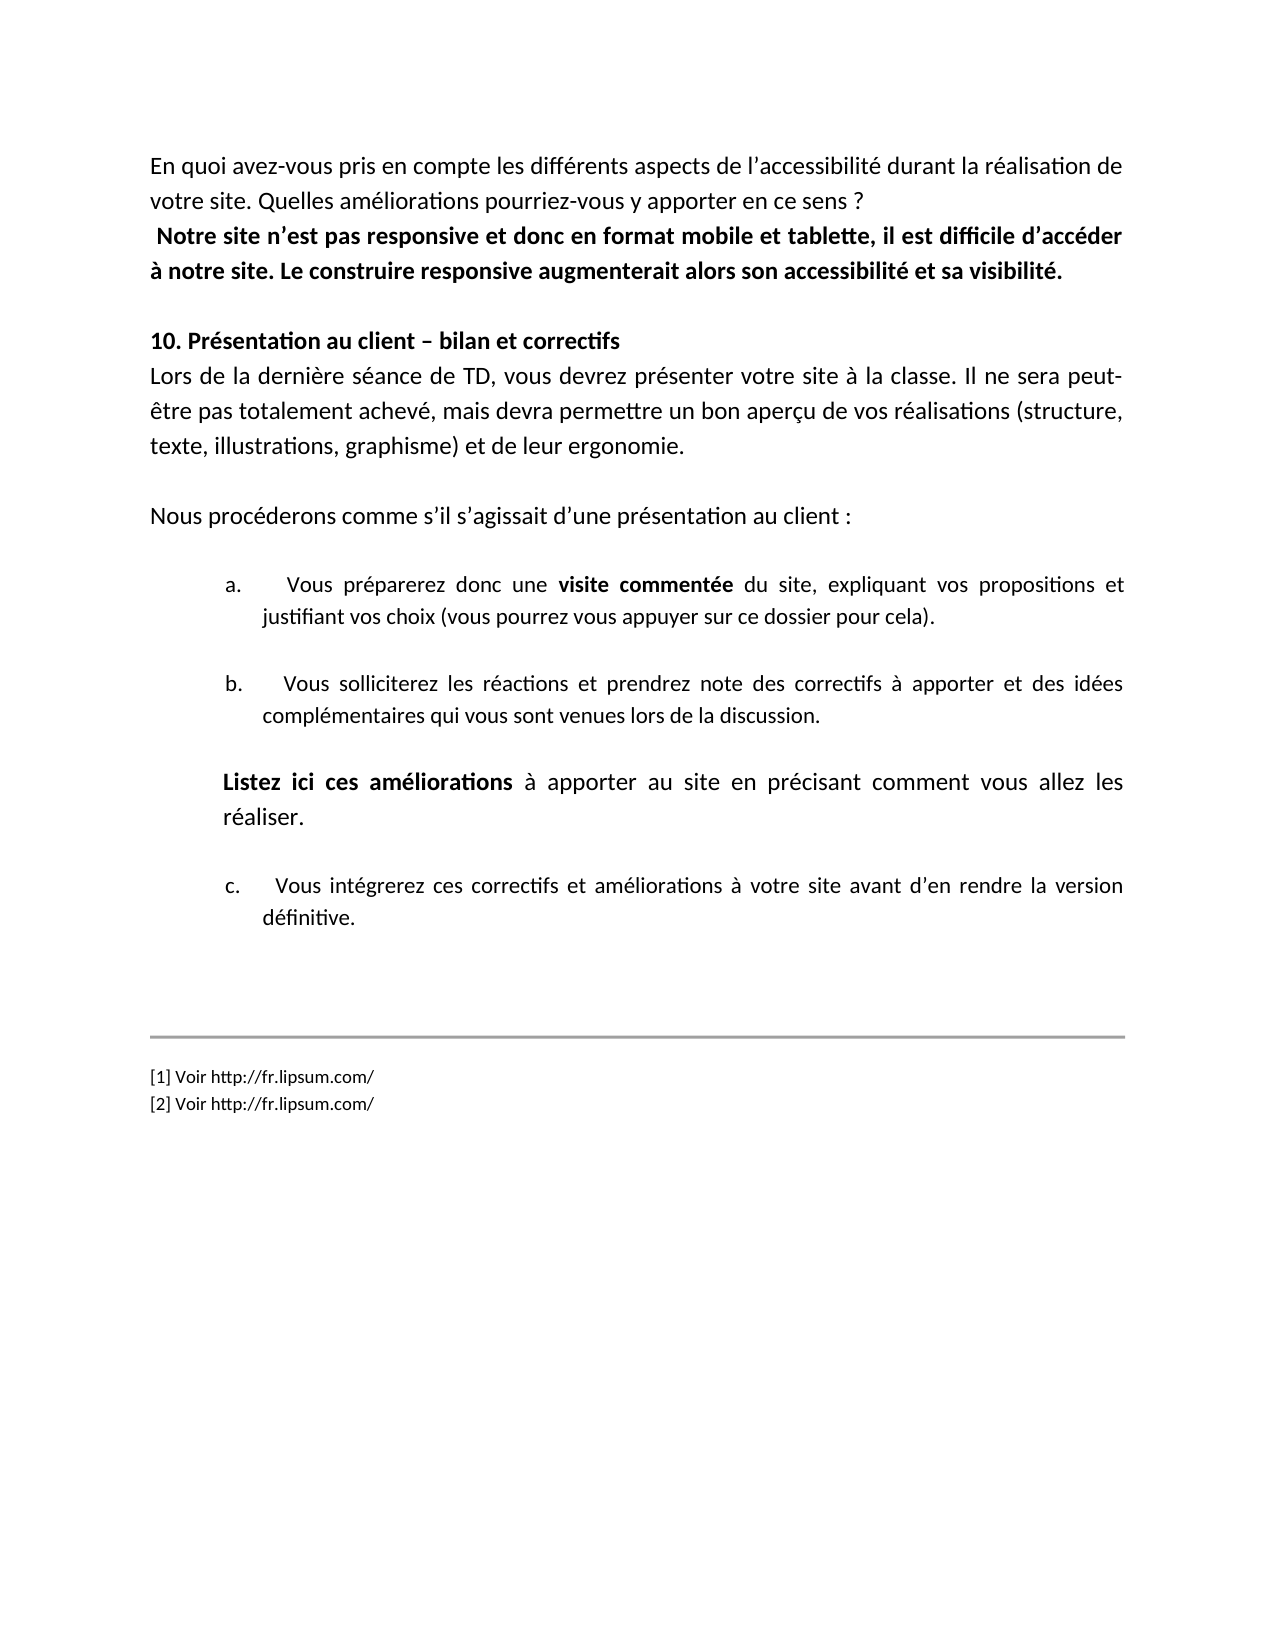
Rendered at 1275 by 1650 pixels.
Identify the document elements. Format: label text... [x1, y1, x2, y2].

text Lors de la dernière séance de TD, vous devrez présenter votre site à la classe. Il ne sera peut-être pas totalement achevé, mais devra permettre un bon aperçu de vos réalisations (structure, texte, illustrations, graphisme) et de leur ergonomie. [150, 360, 1125, 461]
text a. Vous préparerez donc une visite commentée du site, expliquant vos propositions et justifiant vos choix (vous pourrez vous appuyer sur ce dossier pour cela). [225, 570, 1125, 630]
text [2] Voir http://fr.lipsum.com/ [150, 1092, 1125, 1115]
text En quoi avez-vous pris en compte les différents aspects de l’accessibilité durant la réalisation de votre site. Quelles améliorations pourriez-vous y apporter en ce sens ? [150, 150, 1125, 216]
text c. Vous intégrerez ces correctifs et améliorations à votre site avant d’en rendre la version définitive. [225, 871, 1125, 931]
text b. Vous solliciterez les réactions et prendrez note des correctifs à apporter et des idées complémentaires qui vous sont venues lors de la discussion. [225, 669, 1125, 729]
text 10. Présentation au client – bilan et correctifs [150, 325, 1125, 356]
text [1] Voir http://fr.lipsum.com/ [150, 1066, 1125, 1089]
text Notre site n’est pas responsive et donc en format mobile et tablette, il est difficile d’accéder à notre site. Le construire responsive augmenterait alors son accessibilité et sa visibilité. [150, 220, 1125, 286]
text Nous procéderons comme s’il s’agissait d’une présentation au client : [150, 500, 1125, 531]
text Listez ici ces améliorations à apporter au site en précisant comment vous allez les réaliser. [223, 766, 1125, 831]
